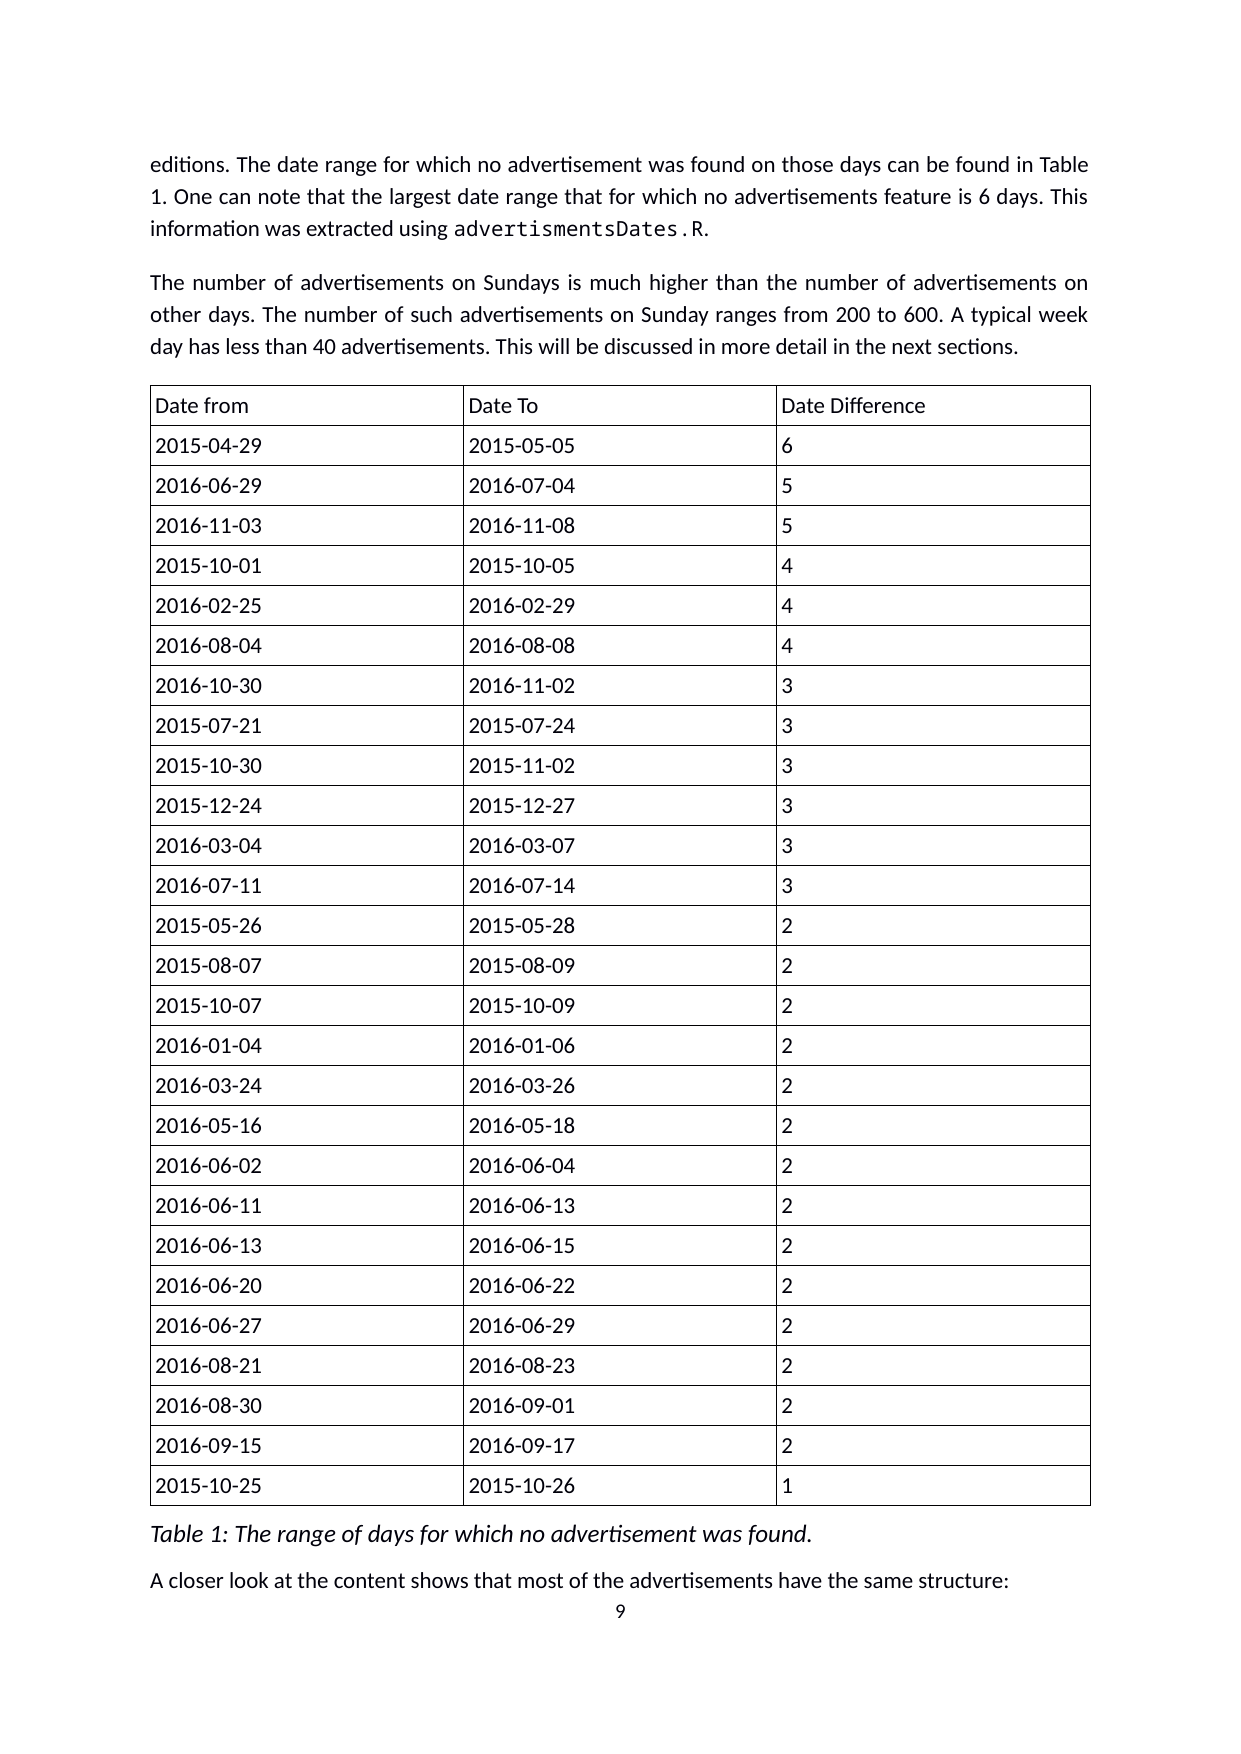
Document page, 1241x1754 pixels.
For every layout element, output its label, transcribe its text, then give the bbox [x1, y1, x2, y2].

table_cell 2015-10-01 [151, 546, 463, 585]
table_cell 2016-03-07 [464, 826, 776, 865]
table_cell 2016-11-08 [464, 506, 776, 545]
table_cell 2015-10-07 [151, 986, 463, 1025]
table_cell 4 [777, 586, 1090, 625]
table_cell 2016-02-29 [464, 586, 776, 625]
table_cell 2015-08-07 [151, 946, 463, 985]
table_cell 2 [777, 1306, 1090, 1345]
text A closer look at the content shows that most of the advertisements have the same structure: [150, 1566, 1090, 1594]
table_cell 2016-06-13 [151, 1226, 463, 1265]
table_cell 2016-09-01 [464, 1386, 776, 1425]
table_cell 2016-07-14 [464, 866, 776, 905]
table_cell 2016-09-15 [151, 1426, 463, 1465]
table_cell 2 [777, 1386, 1090, 1425]
text editions. The date range for which no advertisement was found on those days can be found in Table 1. One can note that the largest date range that for which no advertisements feature is 6 days. This information was extracted using advertismentsDates.R. [150, 150, 1090, 243]
table_cell 2016-11-03 [151, 506, 463, 545]
table_cell 3 [777, 786, 1090, 825]
table_cell 2 [777, 1066, 1090, 1105]
table_header Date Difference [777, 386, 1090, 425]
table_cell 2015-08-09 [464, 946, 776, 985]
table_cell 2016-06-20 [151, 1266, 463, 1305]
table_cell 2016-06-04 [464, 1146, 776, 1185]
table_cell 2016-09-17 [464, 1426, 776, 1465]
table_cell 2016-01-06 [464, 1026, 776, 1065]
table_cell 2016-11-02 [464, 666, 776, 705]
table_cell 2 [777, 1346, 1090, 1385]
table_cell 2 [777, 1226, 1090, 1265]
table_cell 2016-03-26 [464, 1066, 776, 1105]
table_cell 2016-08-21 [151, 1346, 463, 1385]
text The number of advertisements on Sundays is much higher than the number of advertisements on other days. The number of such advertisements on Sunday ranges from 200 to 600. A typical week day has less than 40 advertisements. This will be discussed in more detail in the next sections. [150, 268, 1090, 360]
table_cell 2 [777, 1146, 1090, 1185]
table_cell 2 [777, 1186, 1090, 1225]
table_cell 2015-11-02 [464, 746, 776, 785]
table_cell 2016-08-23 [464, 1346, 776, 1385]
table_cell 3 [777, 746, 1090, 785]
table_cell 2015-10-26 [464, 1466, 776, 1505]
table_cell 2016-06-11 [151, 1186, 463, 1225]
table_header Date To [464, 386, 776, 425]
table_cell 2016-06-15 [464, 1226, 776, 1265]
table_cell 5 [777, 466, 1090, 505]
table_cell 4 [777, 626, 1090, 665]
table_cell 3 [777, 866, 1090, 905]
table_cell 2015-10-30 [151, 746, 463, 785]
table_cell 2015-10-25 [151, 1466, 463, 1505]
table_cell 2016-03-24 [151, 1066, 463, 1105]
table_cell 2 [777, 1266, 1090, 1305]
table_cell 2015-12-27 [464, 786, 776, 825]
table_cell 2 [777, 906, 1090, 945]
table_cell 2015-05-28 [464, 906, 776, 945]
table_header Date from [151, 386, 463, 425]
table_cell 2 [777, 1106, 1090, 1145]
table_cell 2016-01-04 [151, 1026, 463, 1065]
table_cell 2 [777, 1026, 1090, 1065]
table_cell 2015-07-21 [151, 706, 463, 745]
table_cell 2015-12-24 [151, 786, 463, 825]
table_cell 2016-06-02 [151, 1146, 463, 1185]
table_cell 2016-06-22 [464, 1266, 776, 1305]
table_cell 2016-06-13 [464, 1186, 776, 1225]
table_cell 2016-03-04 [151, 826, 463, 865]
table_cell 2016-02-25 [151, 586, 463, 625]
table_cell 2 [777, 1426, 1090, 1465]
table_cell 2016-07-04 [464, 466, 776, 505]
table_cell 2016-08-30 [151, 1386, 463, 1425]
table_cell 2 [777, 986, 1090, 1025]
text Table 1: The range of days for which no advertisement was found. [150, 1518, 1090, 1549]
table_cell 2015-04-29 [151, 426, 463, 465]
table_cell 2016-06-29 [464, 1306, 776, 1345]
table_cell 5 [777, 506, 1090, 545]
table_cell 2016-08-04 [151, 626, 463, 665]
table_cell 2016-08-08 [464, 626, 776, 665]
table_cell 2016-06-29 [151, 466, 463, 505]
table_cell 2015-07-24 [464, 706, 776, 745]
table_cell 2 [777, 946, 1090, 985]
table_cell 1 [777, 1466, 1090, 1505]
table_cell 6 [777, 426, 1090, 465]
table_cell 3 [777, 706, 1090, 745]
table_cell 2016-05-18 [464, 1106, 776, 1145]
table_cell 2016-06-27 [151, 1306, 463, 1345]
table_cell 3 [777, 826, 1090, 865]
table_cell 2015-05-26 [151, 906, 463, 945]
table_cell 2015-10-09 [464, 986, 776, 1025]
table_cell 2016-05-16 [151, 1106, 463, 1145]
table_cell 3 [777, 666, 1090, 705]
table_cell 2015-05-05 [464, 426, 776, 465]
table_cell 2016-10-30 [151, 666, 463, 705]
table_cell 2016-07-11 [151, 866, 463, 905]
table_cell 4 [777, 546, 1090, 585]
table_cell 2015-10-05 [464, 546, 776, 585]
